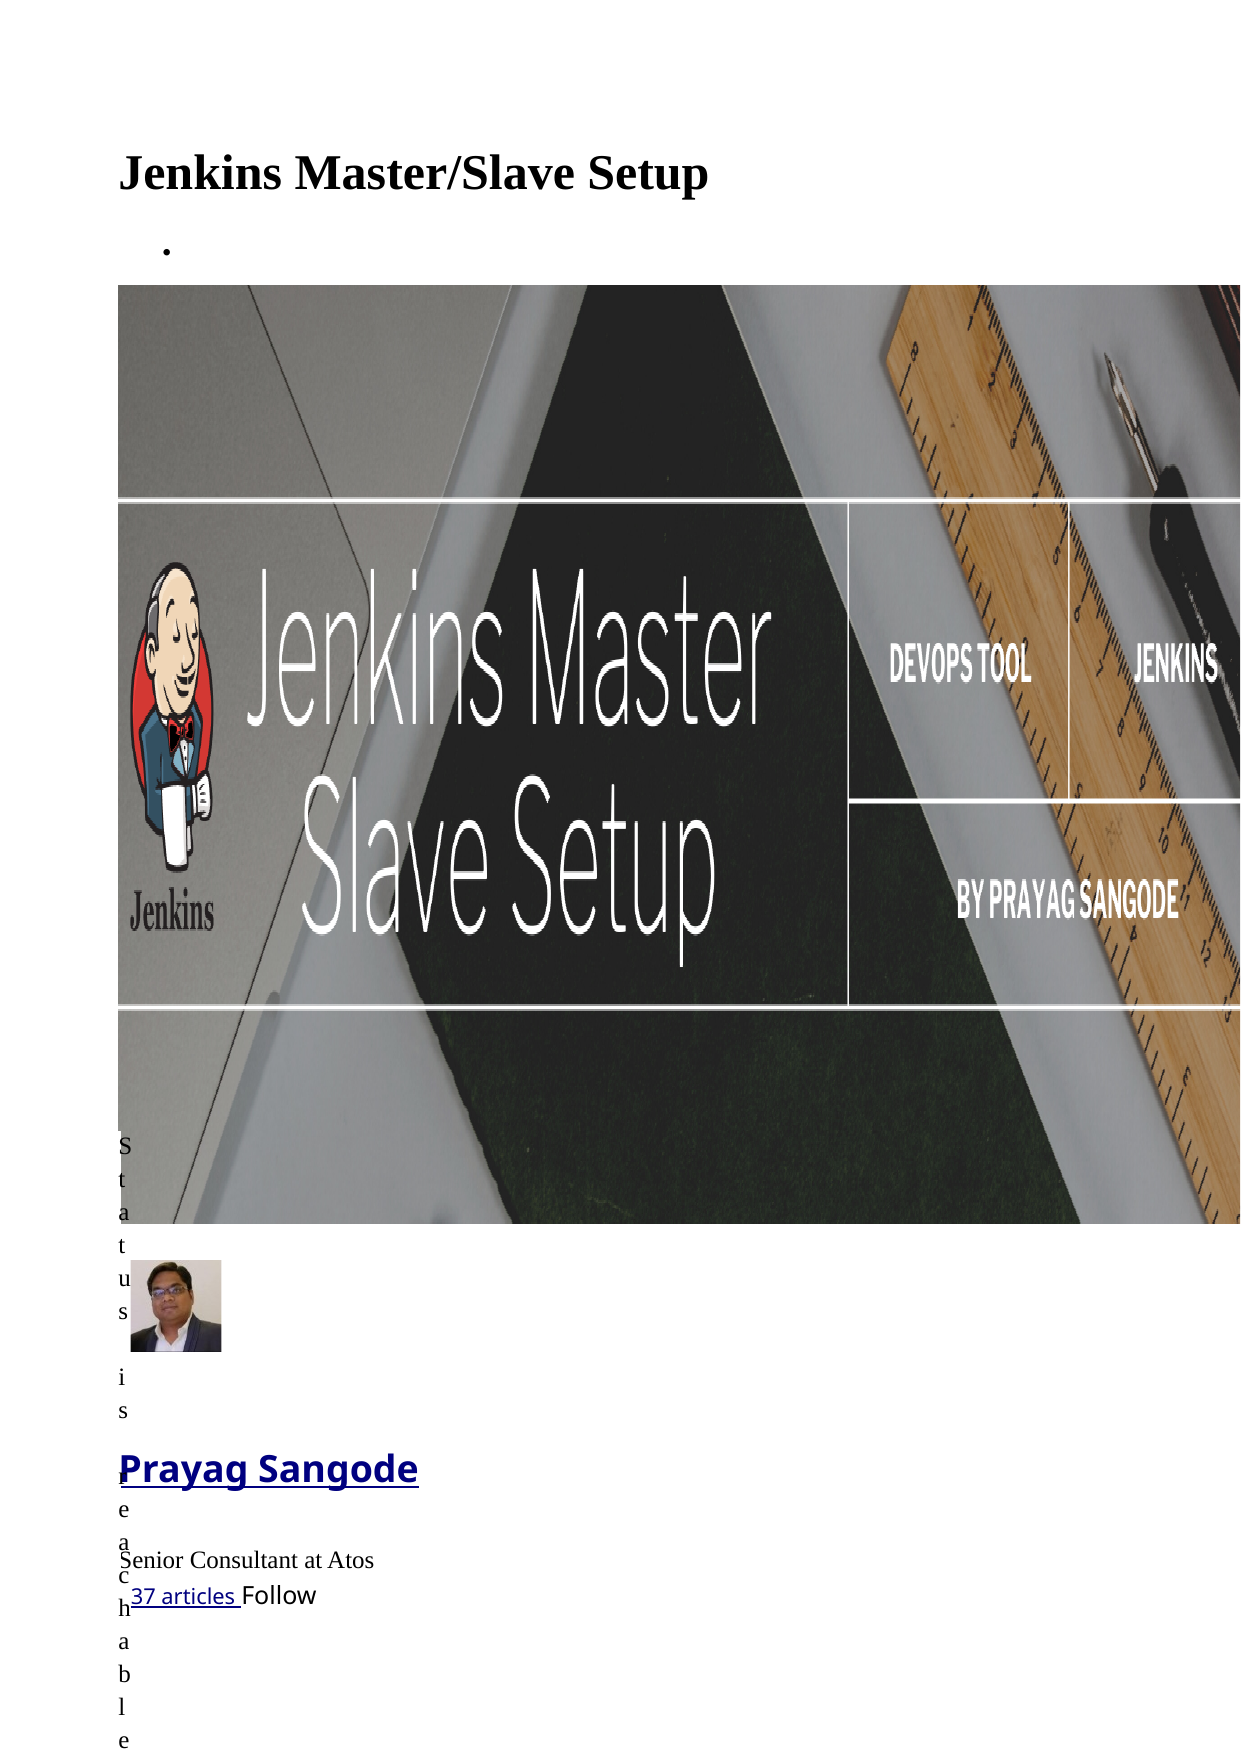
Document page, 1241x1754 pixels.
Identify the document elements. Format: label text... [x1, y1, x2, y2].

text 37 articles Follow [131, 1578, 1122, 1612]
picture [121, 1145, 128, 1153]
picture [118, 285, 1241, 1224]
subtitle Jenkins Master/Slave Setup [118, 143, 1122, 201]
subtitle Prayag Sangode [121, 1442, 1109, 1493]
picture [130, 1260, 222, 1352]
text Senior Consultant at Atos [121, 1545, 1122, 1574]
